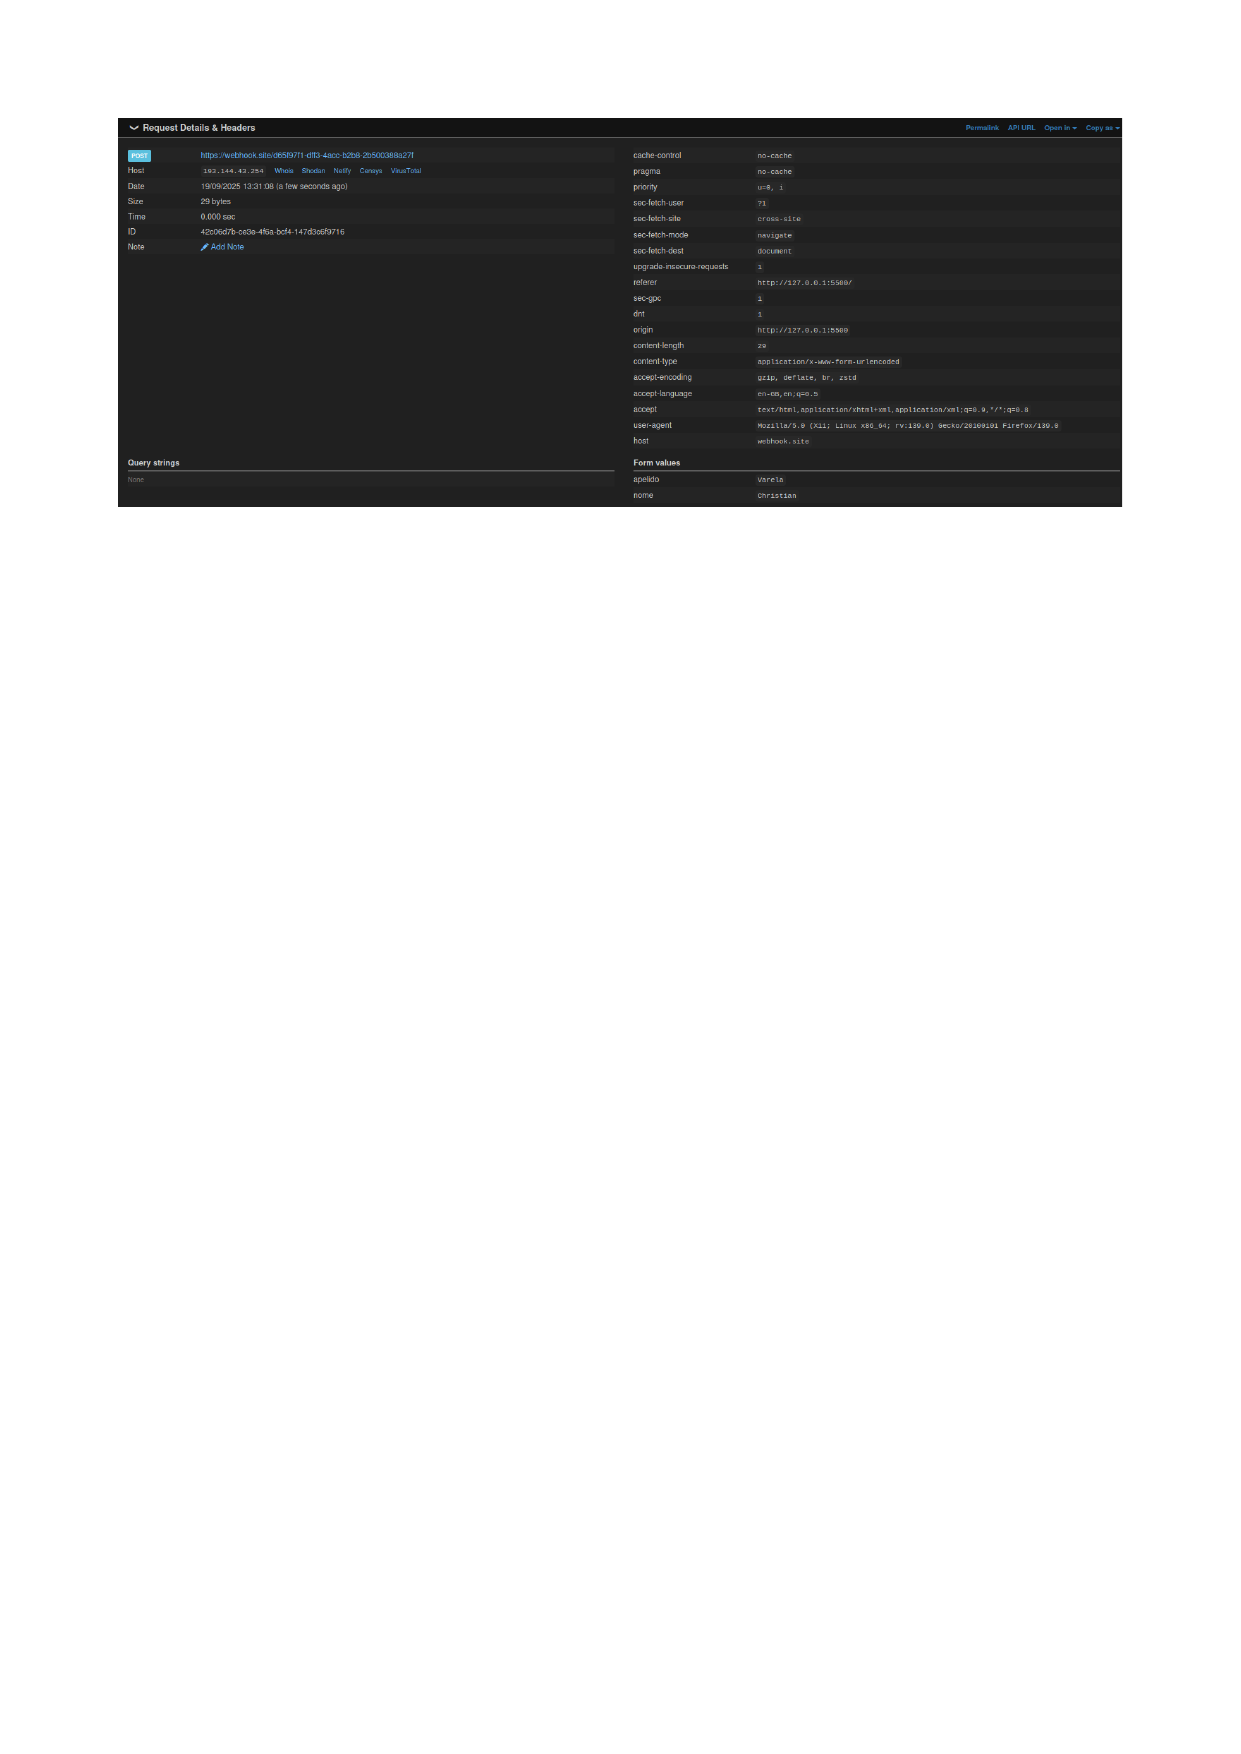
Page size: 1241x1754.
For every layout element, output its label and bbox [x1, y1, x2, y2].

picture [118, 118, 1123, 507]
